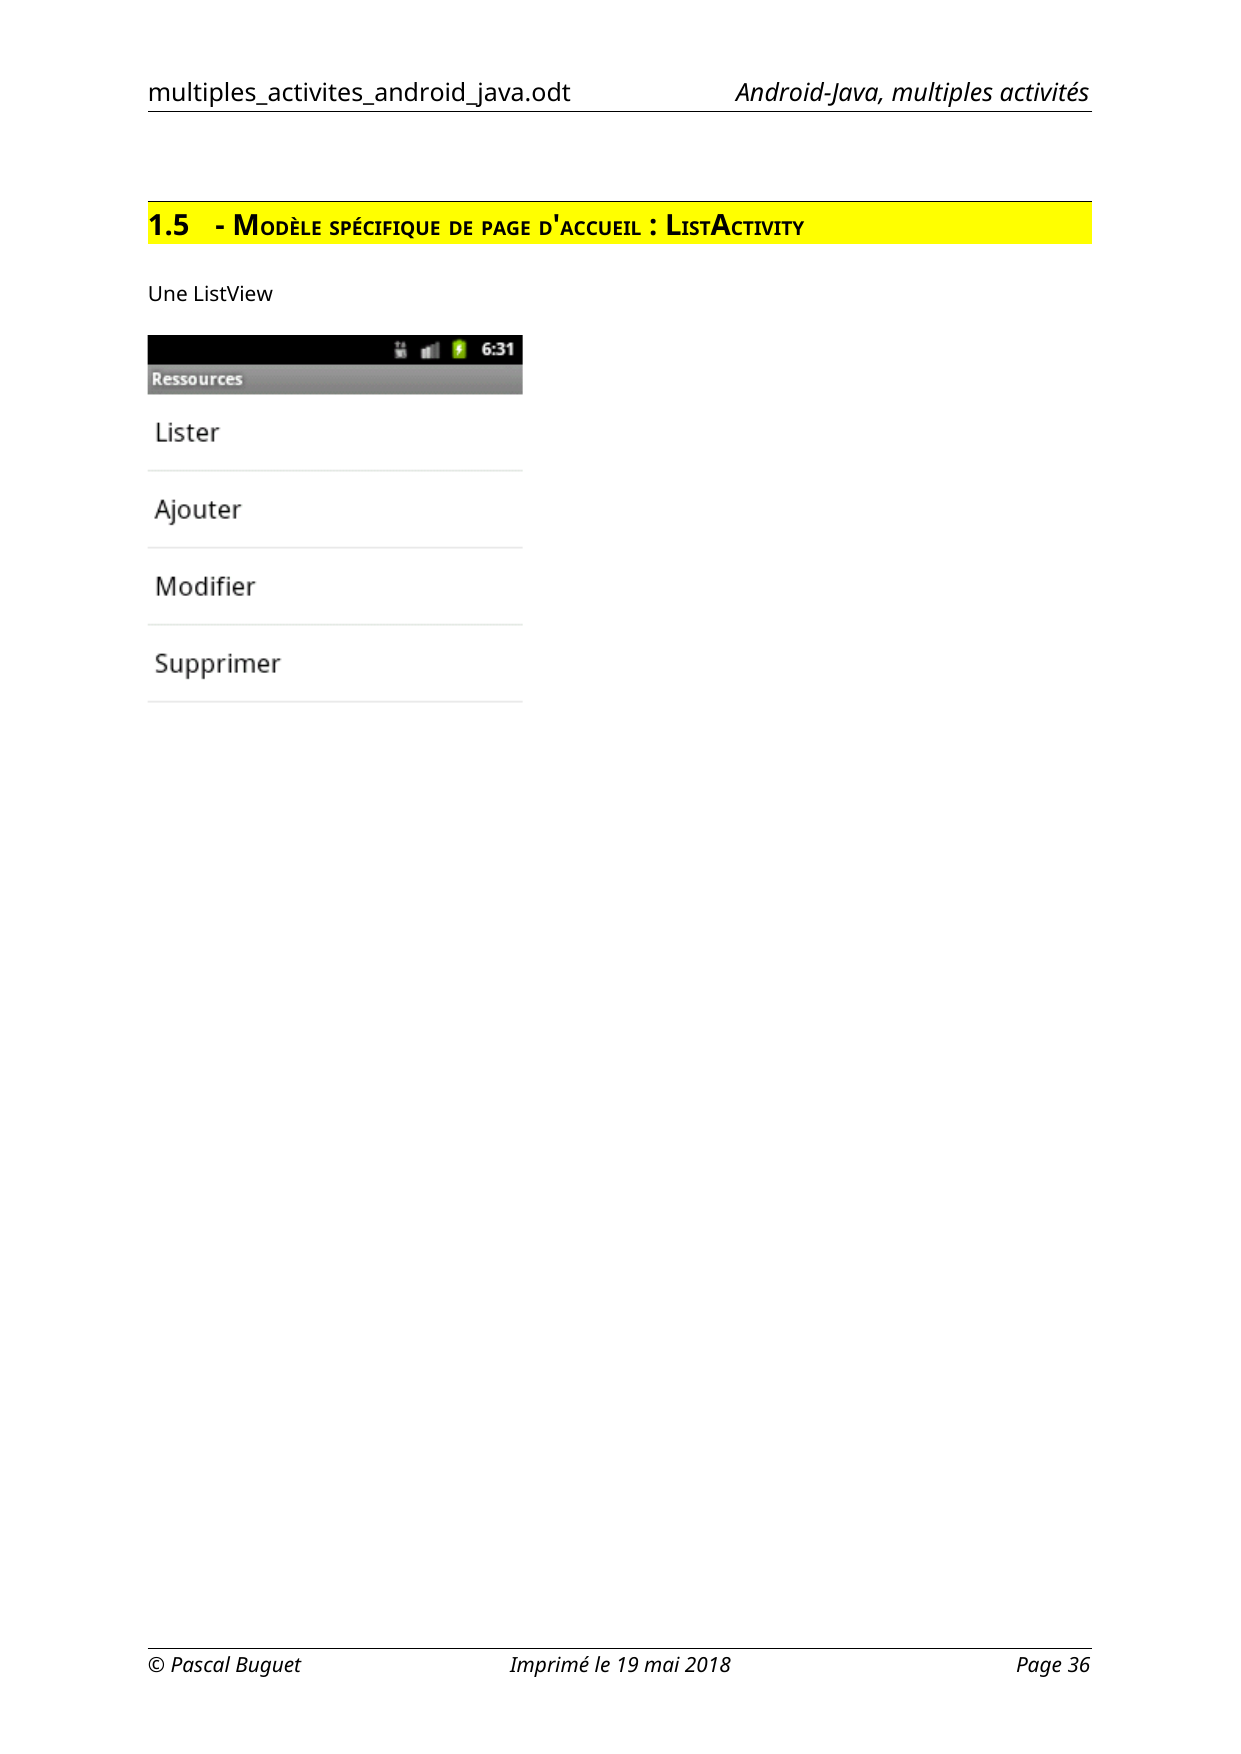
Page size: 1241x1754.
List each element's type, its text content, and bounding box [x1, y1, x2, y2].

text Une ListView [148, 279, 1092, 307]
subtitle - Modèle spécifique de page d'accueil : ListActivity [148, 202, 1092, 244]
